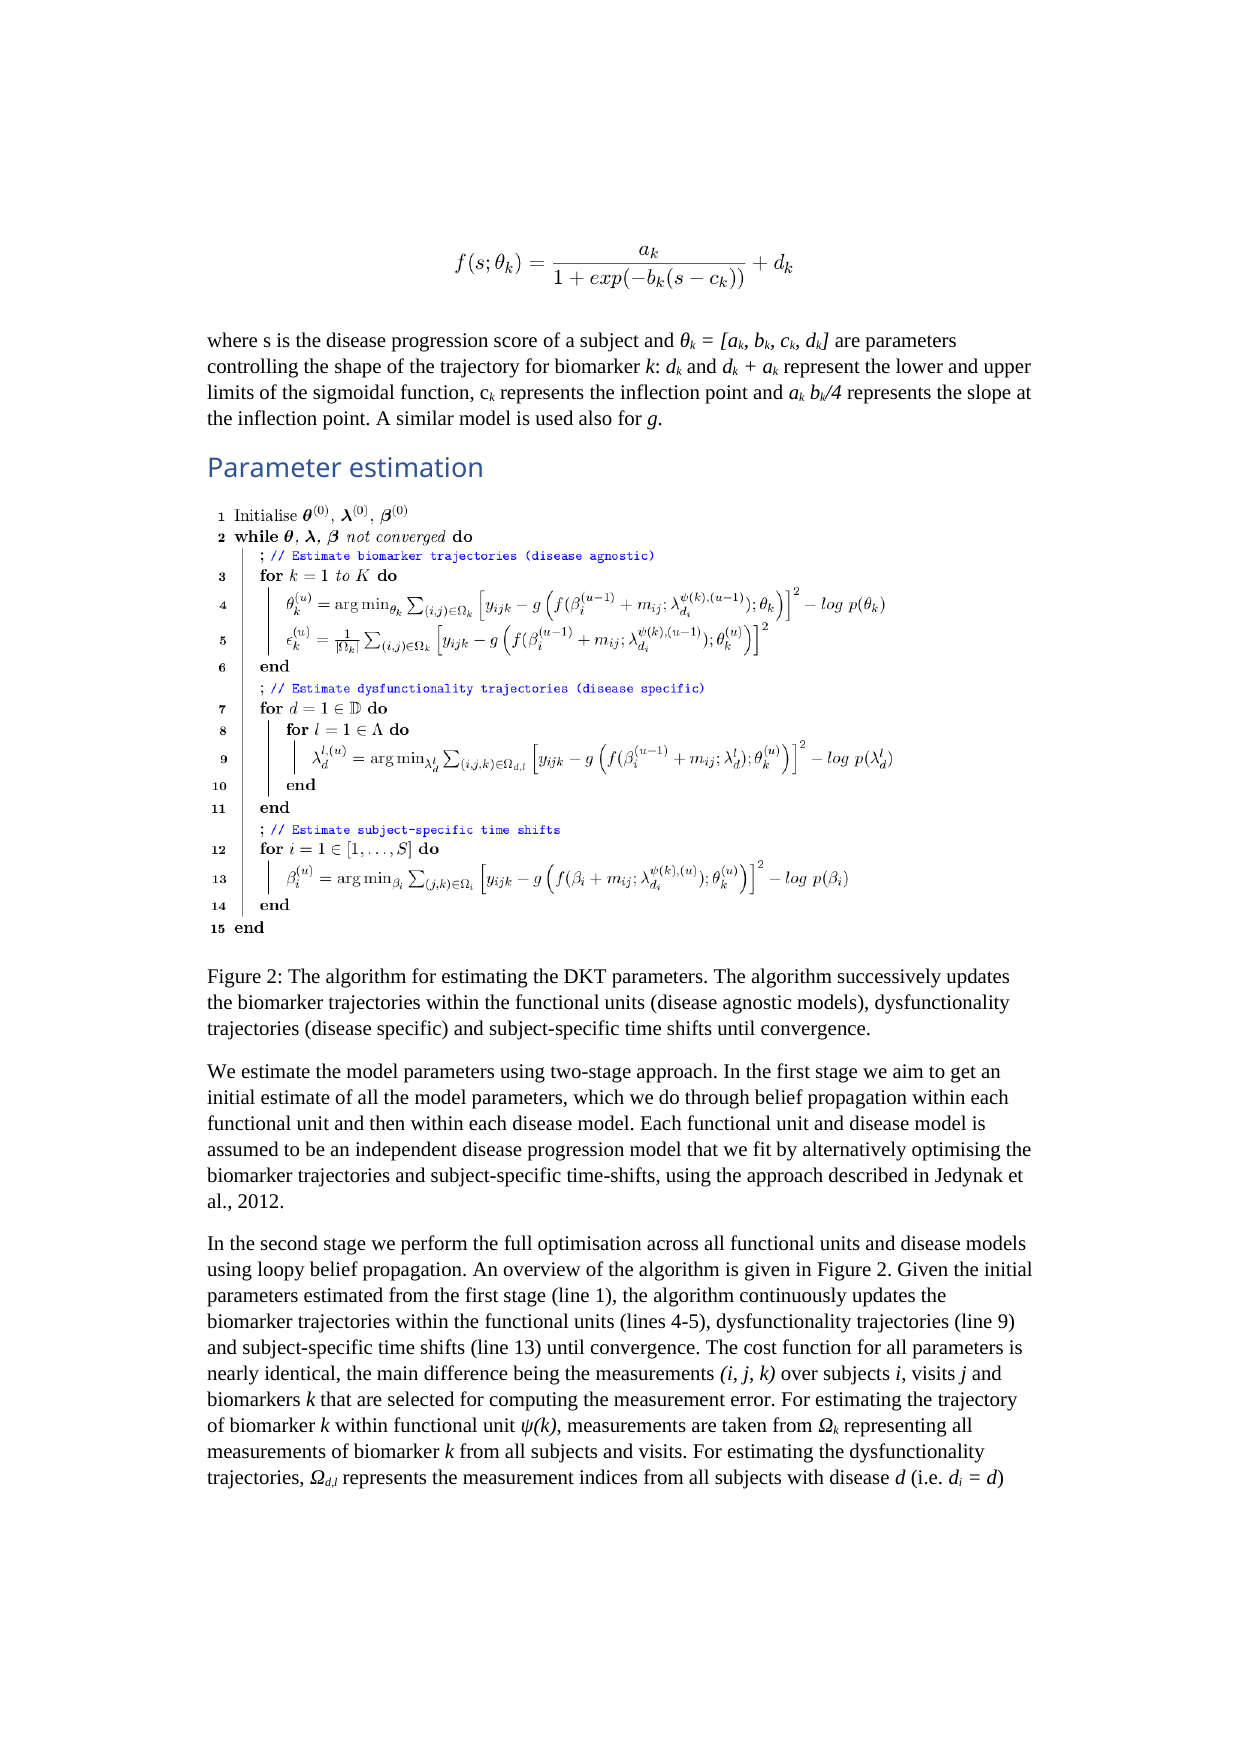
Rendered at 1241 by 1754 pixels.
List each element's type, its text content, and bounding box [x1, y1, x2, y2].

subtitle Parameter estimation [207, 448, 1034, 485]
text Figure 2: The algorithm for estimating the DKT parameters. The algorithm successively updates the biomarker trajectories within the functional units (disease agnostic models), dysfunctionality trajectories (disease specific) and subject-specific time shifts until convergence. [207, 964, 1034, 1040]
text We estimate the model parameters using two-stage approach. In the first stage we aim to get an initial estimate of all the model parameters, which we do through belief propagation within each functional unit and then within each disease model. Each functional unit and disease model is assumed to be an independent disease progression model that we fit by alternatively optimising the biomarker trajectories and subject-specific time-shifts, using the approach described in Jedynak et al., 2012. [207, 1059, 1034, 1213]
picture [440, 221, 800, 308]
text where s is the disease progression score of a subject and θk = [ak, bk, ck, dk] are parameters controlling the shape of the trajectory for biomarker k: dk and dk + ak represent the lower and upper limits of the sigmoidal function, ck represents the inflection point and ak bk/4 represents the slope at the inflection point. A similar model is used also for g. [207, 328, 1034, 430]
text In the second stage we perform the full optimisation across all functional units and disease models using loopy belief propagation. An overview of the algorithm is given in Figure 2. Given the initial parameters estimated from the first stage (line 1), the algorithm continuously updates the biomarker trajectories within the functional units (lines 4-5), dysfunctionality trajectories (line 9) and subject-specific time shifts (line 13) until convergence. The cost function for all parameters is nearly identical, the main difference being the measurements (i, j, k) over subjects i, visits j and biomarkers k that are selected for computing the measurement error. For estimating the trajectory of biomarker k within functional unit ψ(k), measurements are taken from Ωk representing all measurements of biomarker k from all subjects and visits. For estimating the dysfunctionality trajectories, Ωd,l represents the measurement indices from all subjects with disease d (i.e. di = d) [207, 1231, 1034, 1489]
picture [206, 488, 895, 946]
